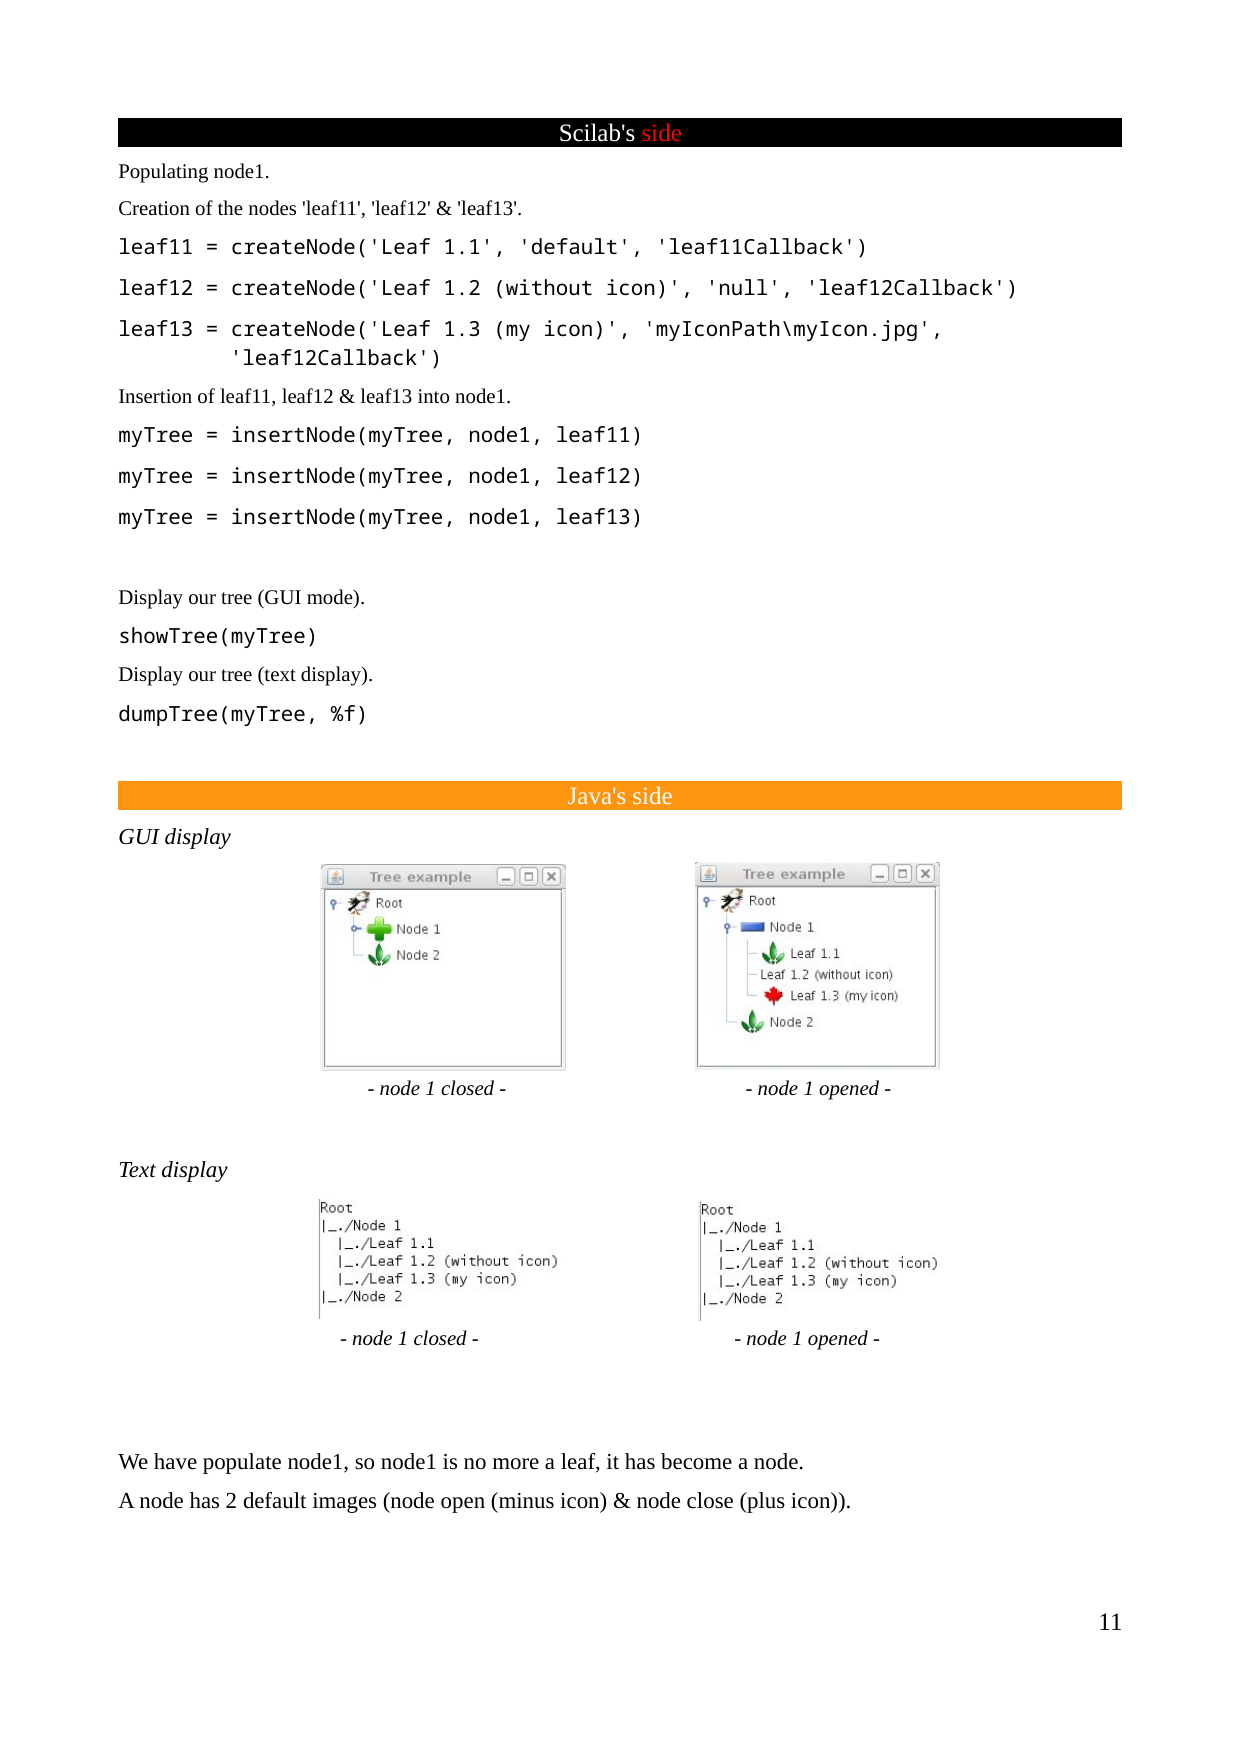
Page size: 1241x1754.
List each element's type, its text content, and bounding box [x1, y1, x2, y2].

text Display our tree (text display). [118, 662, 1122, 686]
picture [317, 1199, 570, 1319]
text myTree = insertNode(myTree, node1, leaf11) [118, 420, 1122, 449]
text Creation of the nodes 'leaf11', 'leaf12' & 'leaf13'. [118, 196, 1122, 220]
text A node has 2 default images (node open (minus icon) & node close (plus icon)). [118, 1487, 1122, 1513]
text leaf13 = createNode('Leaf 1.3 (my icon)', 'myIconPath\myIcon.jpg', 'leaf12Callback') [118, 314, 1122, 371]
text leaf12 = createNode('Leaf 1.2 (without icon)', 'null', 'leaf12Callback') [118, 273, 1122, 302]
text myTree = insertNode(myTree, node1, leaf13) [118, 502, 1122, 531]
text leaf11 = createNode('Leaf 1.1', 'default', 'leaf11Callback') [118, 232, 1122, 261]
text Display our tree (GUI mode). [118, 585, 1122, 609]
picture [698, 1201, 951, 1321]
text GUI display [118, 823, 1122, 849]
picture [320, 864, 566, 1071]
text showTree(myTree) [118, 621, 1122, 650]
text Insertion of leaf11, leaf12 & leaf13 into node1. [118, 384, 1122, 408]
text - node 1 closed - - node 1 opened - [118, 862, 1122, 1102]
text dumpTree(myTree, %f) [118, 699, 1122, 727]
text Text display [118, 1156, 1122, 1182]
text Java's side [118, 781, 1122, 810]
picture [694, 862, 940, 1070]
text We have populate node1, so node1 is no more a leaf, it has become a node. [118, 1448, 1122, 1474]
text myTree = insertNode(myTree, node1, leaf12) [118, 461, 1122, 490]
text Populating node1. [118, 159, 1122, 183]
text - node 1 closed - - node 1 opened - [118, 1194, 1122, 1352]
text Scilab's side [118, 118, 1122, 147]
